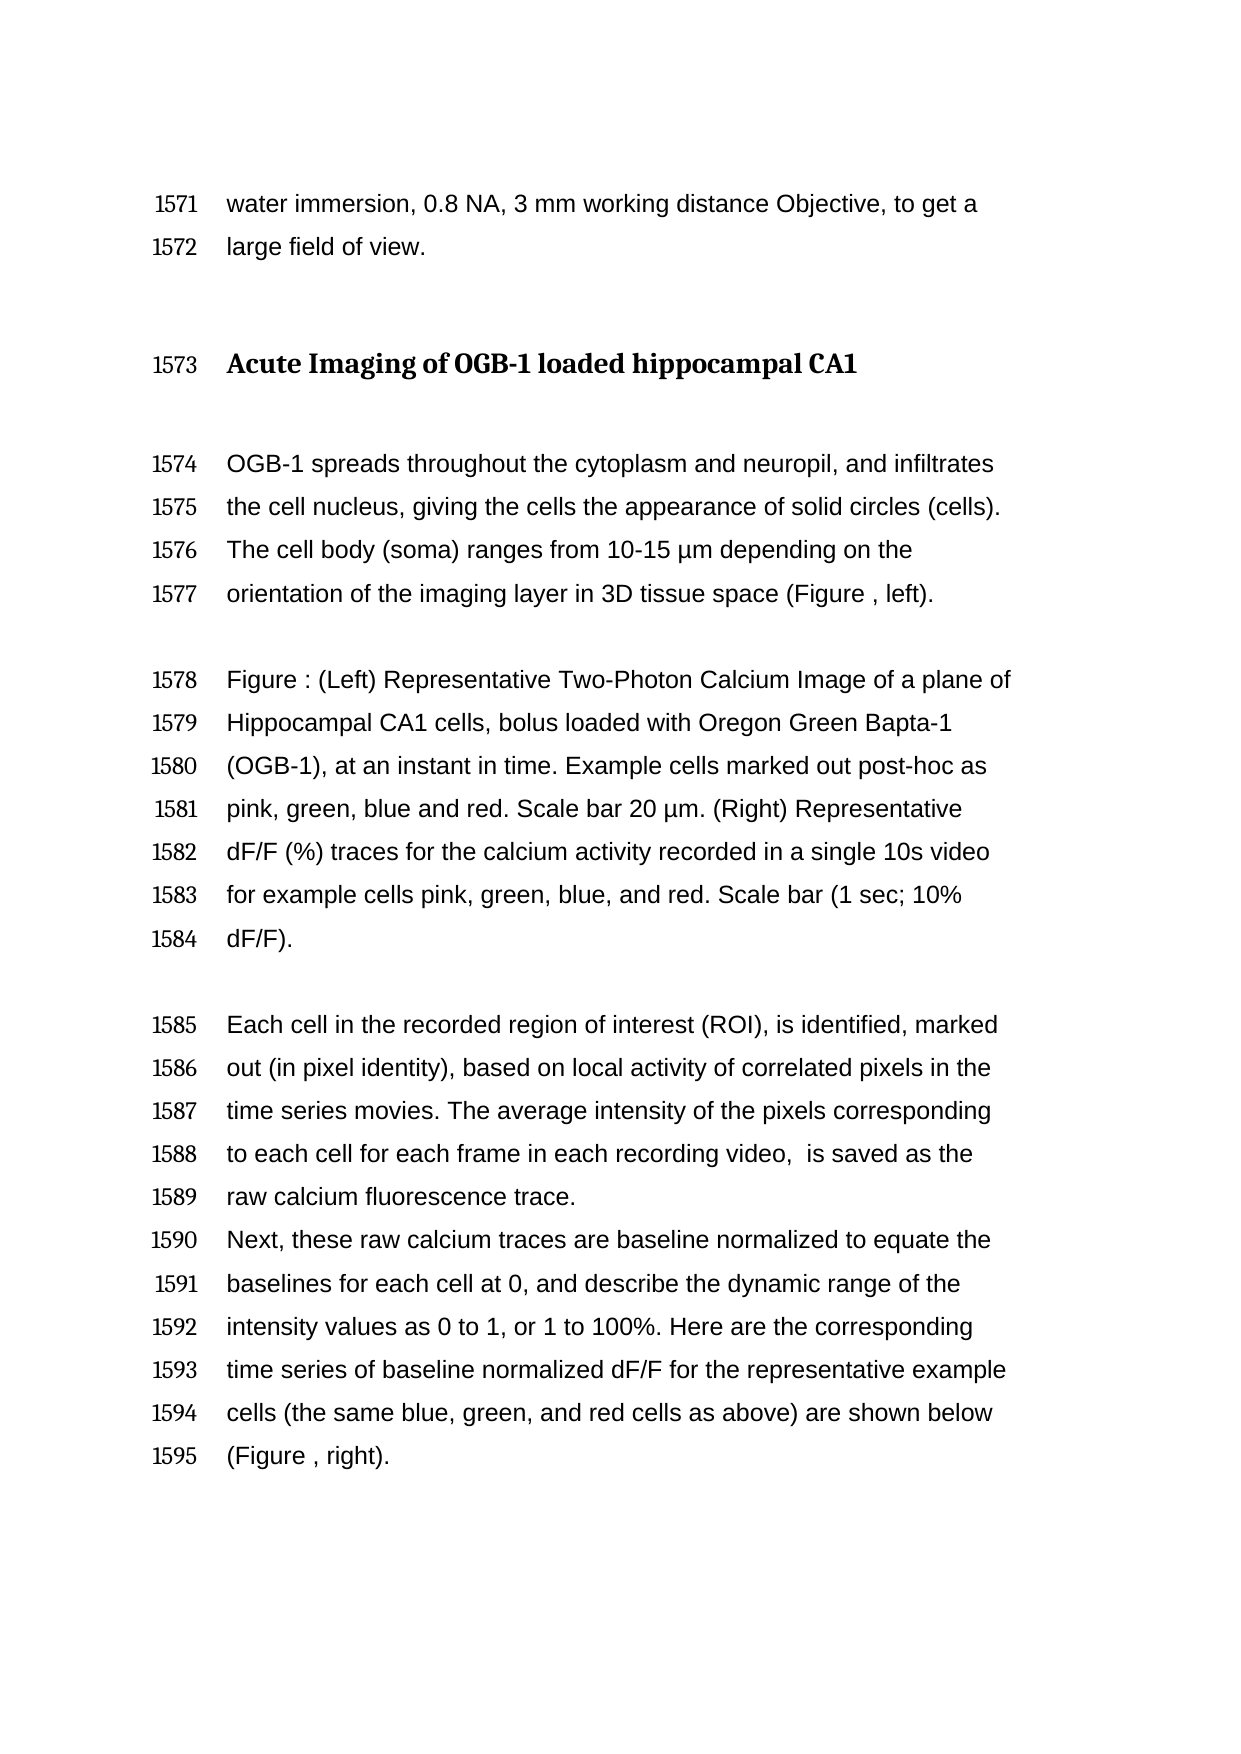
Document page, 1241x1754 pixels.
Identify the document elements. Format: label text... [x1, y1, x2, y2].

text Each cell in the recorded region of interest (ROI), is identified, marked out (in pixel identity), based on local activity of correlated pixels in the time series movies. The average intensity of the pixels corresponding to each cell for each frame in each recording video, is saved as the raw calcium fluorescence trace. [226, 1010, 1014, 1211]
text Figure : (Left) Representative Two-Photon Calcium Image of a plane of Hippocampal CA1 cells, bolus loaded with Oregon Green Bapta-1 (OGB-1), at an instant in time. Example cells marked out post-hoc as pink, green, blue and red. Scale bar 20 µm. (Right) Representative dF/F (%) traces for the calcium activity recorded in a single 10s video for example cells pink, green, blue, and red. Scale bar (1 sec; 10% dF/F). [226, 665, 1014, 952]
text OGB-1 spreads throughout the cytoplasm and neuropil, and infiltrates the cell nucleus, giving the cells the appearance of solid circles (cells). The cell body (soma) ranges from 10-15 µm depending on the orientation of the imaging layer in 3D tissue space (Figure , left). [226, 449, 1014, 607]
text water immersion, 0.8 NA, 3 mm working distance Objective, to get a large field of view. [226, 189, 1014, 261]
subtitle Acute Imaging of OGB-1 loaded hippocampal CA1 [226, 347, 1014, 381]
text Next, these raw calcium traces are baseline normalized to equate the baselines for each cell at 0, and describe the dynamic range of the intensity values as 0 to 1, or 1 to 100%. Here are the corresponding time series of baseline normalized dF/F for the representative example cells (the same blue, green, and red cells as above) are shown below (Figure , right). [226, 1226, 1014, 1470]
